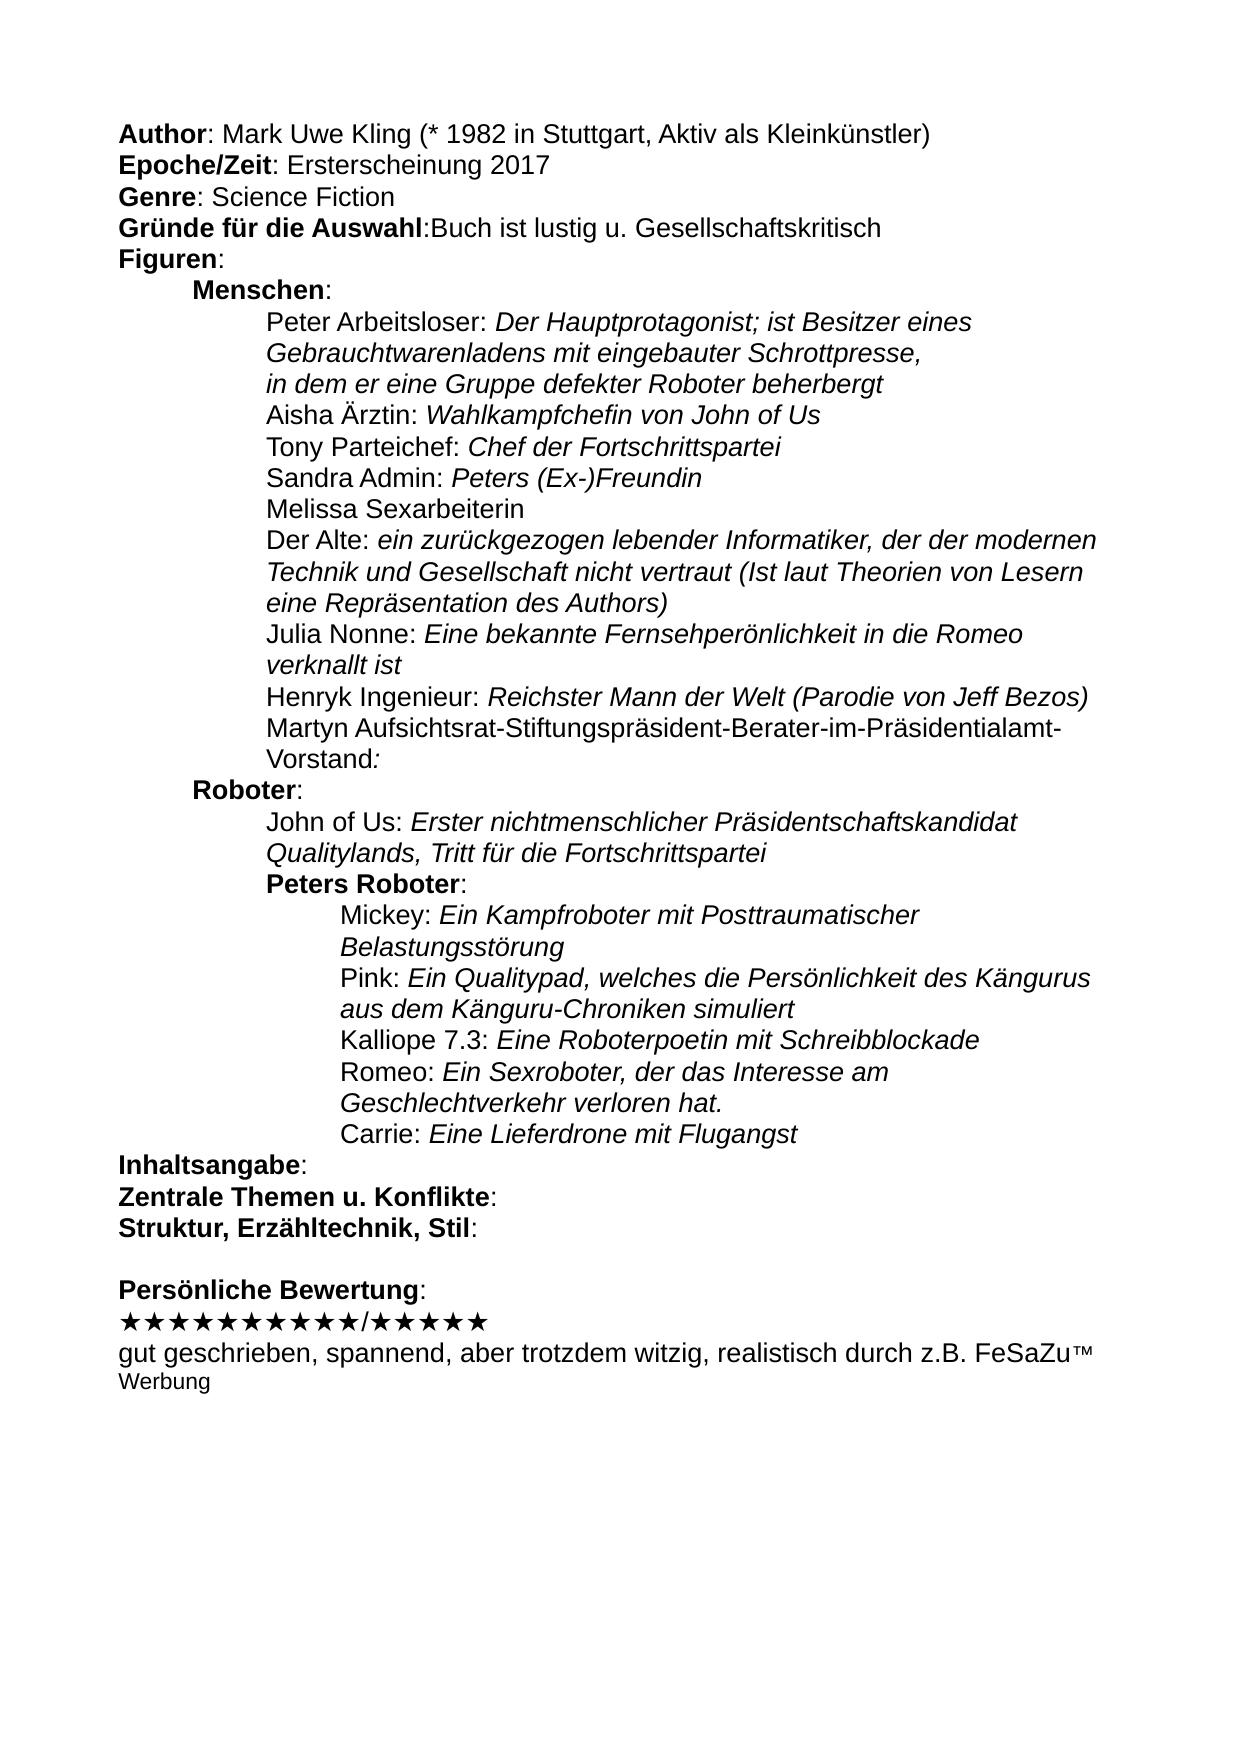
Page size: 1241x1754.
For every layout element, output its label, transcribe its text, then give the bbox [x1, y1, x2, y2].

text Peters Roboter: [118, 868, 1122, 899]
text Struktur, Erzähltechnik, Stil: [118, 1212, 1122, 1243]
text John of Us: Erster nichtmenschlicher Präsidentschaftskandidat Qualitylands, Tritt für die Fortschrittspartei [118, 806, 1122, 868]
text in dem er eine Gruppe defekter Roboter beherbergt [118, 368, 1122, 399]
text Figuren: [118, 243, 1122, 274]
text Henryk Ingenieur: Reichster Mann der Welt (Parodie von Jeff Bezos) [118, 681, 1122, 712]
text Menschen: [118, 274, 1122, 306]
text gut geschrieben, spannend, aber trotzdem witzig, realistisch durch z.B. FeSaZu™ Werbung [118, 1337, 1122, 1394]
text Persönliche Bewertung: [118, 1274, 1122, 1306]
text Genre: Science Fiction [118, 181, 1122, 212]
text ★★★★★★★★★★/★★★★★ [118, 1306, 1122, 1337]
text Sandra Admin: Peters (Ex-)Freundin [118, 462, 1122, 493]
text Romeo: Ein Sexroboter, der das Interesse am Geschlechtverkehr verloren hat. [118, 1056, 1122, 1118]
text Melissa Sexarbeiterin [118, 493, 1122, 524]
text Tony Parteichef: Chef der Fortschrittspartei [118, 431, 1122, 462]
text Mickey: Ein Kampfroboter mit Posttraumatischer Belastungsstörung [118, 899, 1122, 962]
text Kalliope 7.3: Eine Roboterpoetin mit Schreibblockade [118, 1024, 1122, 1056]
text Aisha Ärztin: Wahlkampfchefin von John of Us [118, 399, 1122, 431]
text Gründe für die Auswahl:Buch ist lustig u. Gesellschaftskritisch [118, 212, 1122, 243]
text Der Alte: ein zurückgezogen lebender Informatiker, der der modernen Technik und Gesellschaft nicht vertraut (Ist laut Theorien von Lesern eine Repräsentation des Authors) [118, 524, 1122, 618]
text Roboter: [118, 774, 1122, 806]
text Martyn Aufsichtsrat-Stiftungspräsident-Berater-im-Präsidentialamt- Vorstand: [118, 712, 1122, 774]
text Zentrale Themen u. Konflikte: [118, 1181, 1122, 1212]
text Inhaltsangabe: [118, 1149, 1122, 1181]
text Author: Mark Uwe Kling (* 1982 in Stuttgart, Aktiv als Kleinkünstler) [118, 118, 1122, 149]
text Pink: Ein Qualitypad, welches die Persönlichkeit des Kängurus aus dem Känguru-Chroniken simuliert [118, 962, 1122, 1024]
text Carrie: Eine Lieferdrone mit Flugangst [118, 1118, 1122, 1149]
text Peter Arbeitsloser: Der Hauptprotagonist; ist Besitzer eines Gebrauchtwarenladens mit eingebauter Schrottpresse, [118, 306, 1122, 368]
text Epoche/Zeit: Ersterscheinung 2017 [118, 149, 1122, 181]
text Julia Nonne: Eine bekannte Fernsehperönlichkeit in die Romeo verknallt ist [118, 618, 1122, 681]
